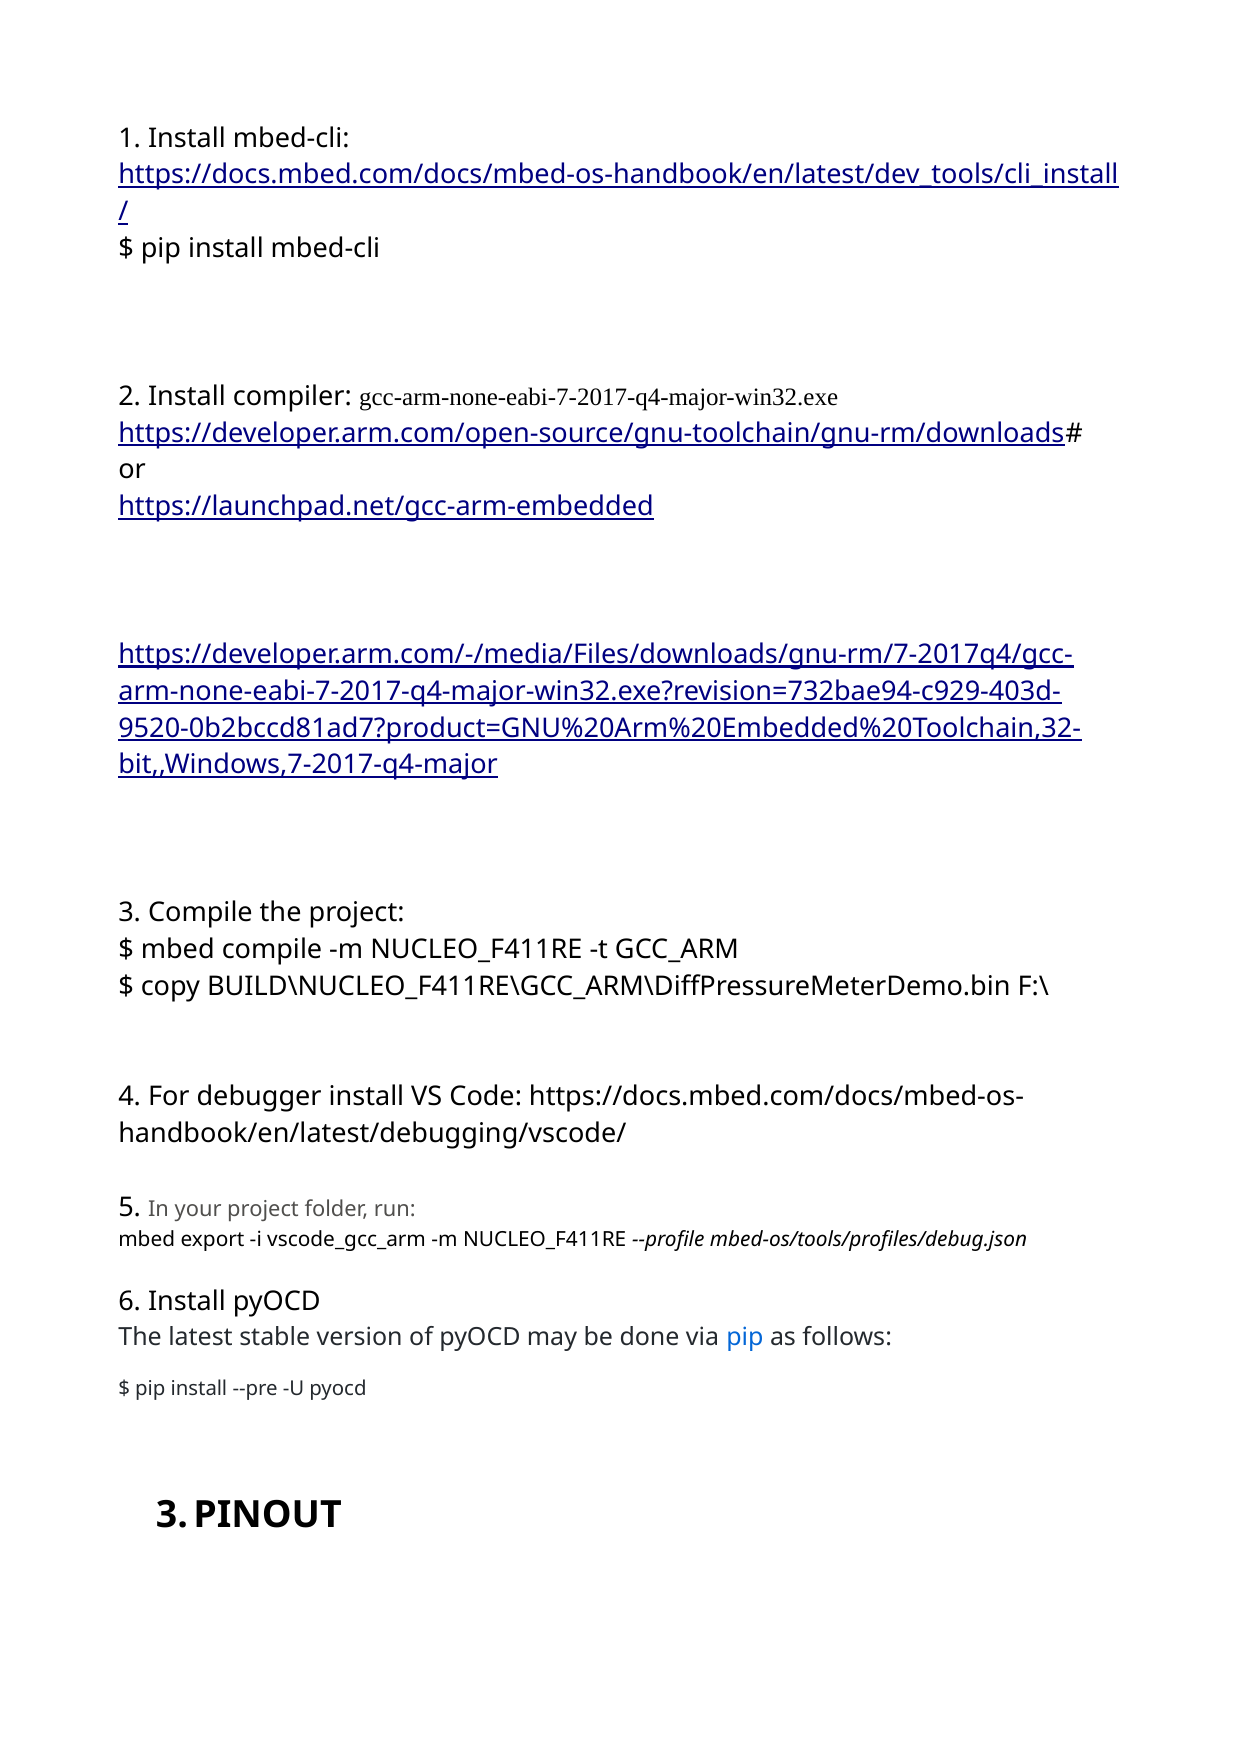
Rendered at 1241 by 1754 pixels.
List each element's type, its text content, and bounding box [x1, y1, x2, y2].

text mbed export -i vscode_gcc_arm -m NUCLEO_F411RE --profile mbed-os/tools/profiles/debug.json [118, 1224, 1122, 1253]
text 6. Install pyOCD [118, 1281, 1122, 1318]
text $ pip install mbed-cli [118, 229, 1122, 266]
text $ pip install --pre -U pyocd [118, 1373, 1122, 1401]
text 4. For debugger install VS Code: https://docs.mbed.com/docs/mbed-os-handbook/en/latest/debugging/vscode/ [118, 1077, 1122, 1151]
text https://developer.arm.com/-/media/Files/downloads/gnu-rm/7-2017q4/gcc-arm-none-eabi-7-2017-q4-major-win32.exe?revision=732bae94-c929-403d-9520-0b2bccd81ad7?product=GNU%20Arm%20Embedded%20Toolchain,32-bit,,Windows,7-2017-q4-major [118, 634, 1122, 782]
text The latest stable version of pyOCD may be done via pip as follows: [118, 1318, 1122, 1352]
text or [118, 450, 1122, 487]
text 1. Install mbed-cli: https://docs.mbed.com/docs/mbed-os-handbook/en/latest/dev_tools/cli_install/ [118, 118, 1122, 229]
text 5. In your project folder, run: [118, 1187, 1122, 1224]
list PINOUT [156, 1487, 1122, 1538]
text https://developer.arm.com/open-source/gnu-toolchain/gnu-rm/downloads# [118, 413, 1122, 450]
text 2. Install compiler: gcc-arm-none-eabi-7-2017-q4-major-win32.exe [118, 376, 1122, 413]
text 3. Compile the project: [118, 892, 1122, 929]
text https://launchpad.net/gcc-arm-embedded [118, 487, 1122, 524]
text $ copy BUILD\NUCLEO_F411RE\GCC_ARM\DiffPressureMeterDemo.bin F:\ [118, 966, 1122, 1003]
text $ mbed compile -m NUCLEO_F411RE -t GCC_ARM [118, 929, 1122, 966]
